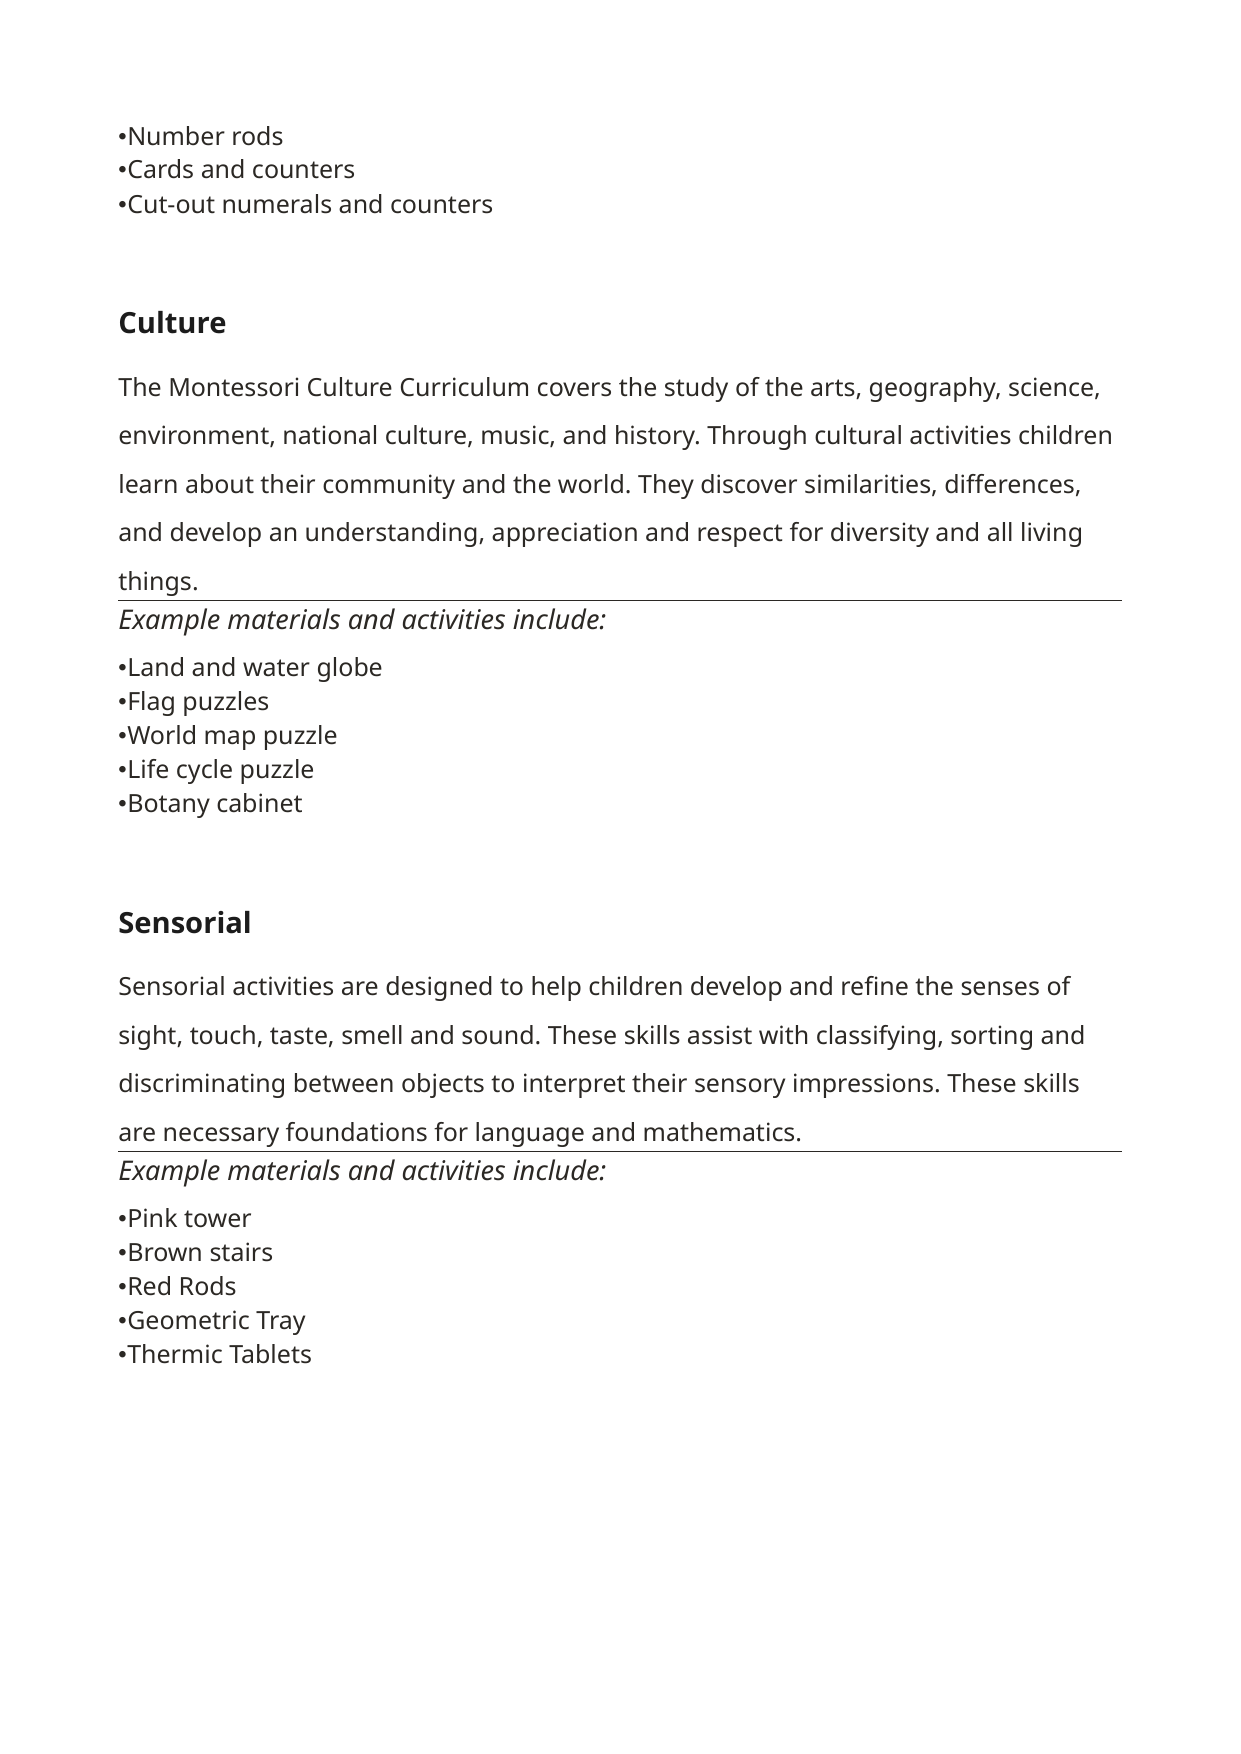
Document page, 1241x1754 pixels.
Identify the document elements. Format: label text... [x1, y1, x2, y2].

list Botany cabinet [118, 786, 1122, 820]
text Example materials and activities include: [118, 601, 1122, 637]
list Cut-out numerals and counters [118, 186, 1122, 220]
list Red Rods [118, 1269, 1122, 1303]
list Land and water globe [118, 649, 1122, 684]
subtitle Sensorial [118, 902, 1122, 942]
list Life cycle puzzle [118, 752, 1122, 786]
list Flag puzzles [118, 684, 1122, 718]
list Number rods [118, 118, 1122, 152]
list Brown stairs [118, 1235, 1122, 1269]
list Pink tower [118, 1201, 1122, 1235]
text Sensorial activities are designed to help children develop and refine the senses of sight, touch, taste, smell and sound. These skills assist with classifying, sorting and discriminating between objects to interpret their sensory impressions. These skills are necessary foundations for language and mathematics. [118, 954, 1122, 1151]
list Geometric Tray [118, 1303, 1122, 1337]
text The Montessori Culture Curriculum covers the study of the arts, geography, science, environment, national culture, music, and history. Through cultural activities children learn about their community and the world. They discover similarities, differences, and develop an understanding, appreciation and respect for diversity and all living things. [118, 355, 1122, 600]
list World map puzzle [118, 718, 1122, 752]
list Cards and counters [118, 152, 1122, 186]
text Example materials and activities include: [118, 1152, 1122, 1188]
subtitle Culture [118, 303, 1122, 342]
list Thermic Tablets [118, 1337, 1122, 1371]
